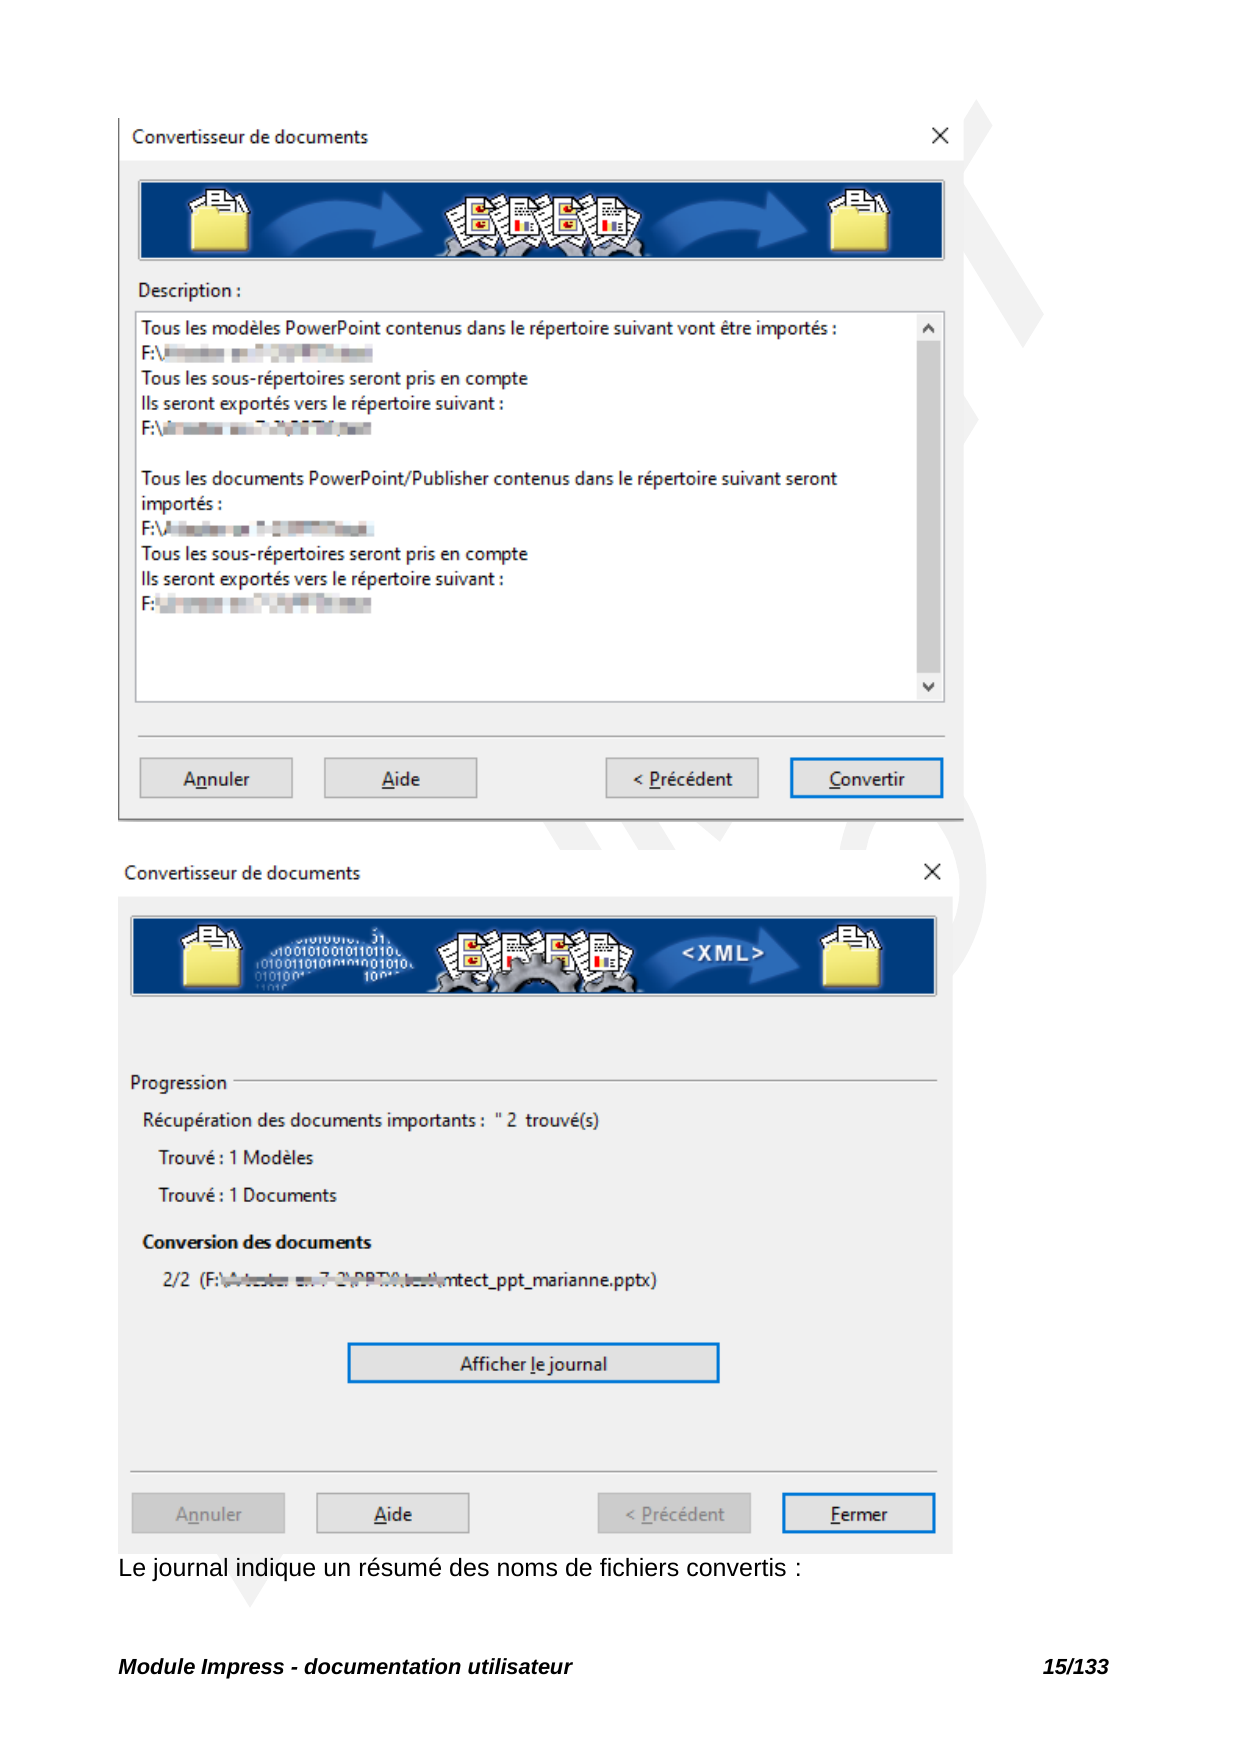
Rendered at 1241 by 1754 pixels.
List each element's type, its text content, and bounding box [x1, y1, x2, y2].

text Le journal indique un résumé des noms de fichiers convertis : [118, 1553, 1122, 1582]
picture [118, 118, 964, 822]
picture [118, 850, 953, 1554]
